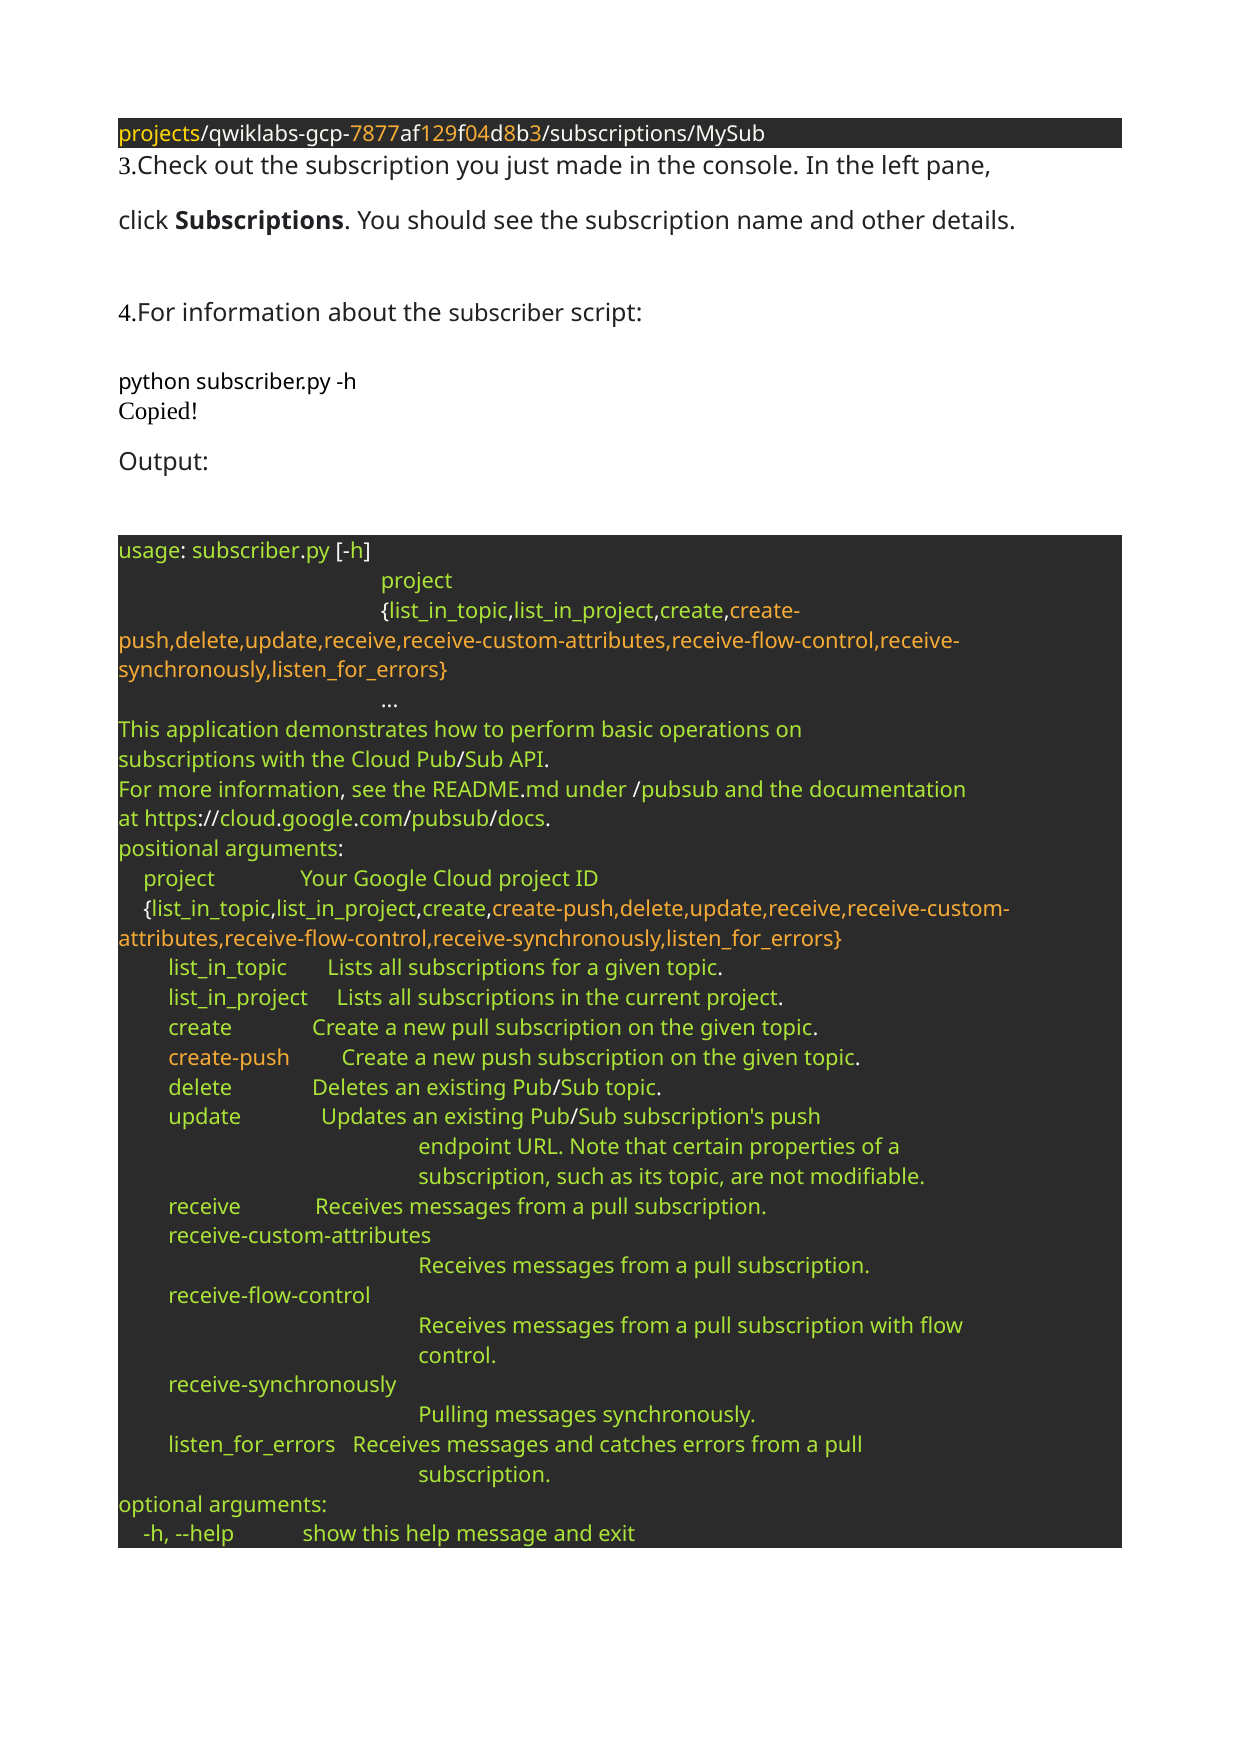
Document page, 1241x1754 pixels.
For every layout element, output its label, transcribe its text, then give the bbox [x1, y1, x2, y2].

text at https://cloud.google.com/pubsub/docs. [118, 803, 1122, 833]
text Pulling messages synchronously. [118, 1399, 1122, 1429]
list Check out the subscription you just made in the console. In the left pane, click Subscriptions. You should see the subscription name and other details. [118, 148, 1122, 236]
text delete Deletes an existing Pub/Sub topic. [118, 1072, 1122, 1101]
text {list_in_topic,list_in_project,create,create-push,delete,update,receive,receive-custom-attributes,receive-flow-control,receive-synchronously,listen_for_errors} [118, 893, 1122, 952]
text subscriptions with the Cloud Pub/Sub API. [118, 744, 1122, 774]
text receive Receives messages from a pull subscription. [118, 1191, 1122, 1221]
text receive-flow-control [118, 1280, 1122, 1310]
text update Updates an existing Pub/Sub subscription's push [118, 1101, 1122, 1131]
text Output: [118, 443, 1122, 477]
text {list_in_topic,list_in_project,create,create-push,delete,update,receive,receive-custom-attributes,receive-flow-control,receive-synchronously,listen_for_errors} [118, 595, 1122, 684]
text Receives messages from a pull subscription with flow [118, 1310, 1122, 1340]
text optional arguments: [118, 1489, 1122, 1518]
text For more information, see the README.md under /pubsub and the documentation [118, 774, 1122, 803]
text ... [118, 684, 1122, 714]
text control. [118, 1340, 1122, 1369]
text usage: subscriber.py [-h] [118, 535, 1122, 565]
text create Create a new pull subscription on the given topic. [118, 1012, 1122, 1042]
text python subscriber.py -h [118, 366, 1122, 396]
text endpoint URL. Note that certain properties of a [118, 1131, 1122, 1161]
text listen_for_errors Receives messages and catches errors from a pull [118, 1429, 1122, 1459]
text Copied! [118, 396, 1109, 424]
text project [118, 565, 1122, 595]
text -h, --help show this help message and exit [118, 1518, 1122, 1548]
text project Your Google Cloud project ID [118, 863, 1122, 893]
text list_in_topic Lists all subscriptions for a given topic. [118, 952, 1122, 982]
text receive-synchronously [118, 1369, 1122, 1399]
text list_in_project Lists all subscriptions in the current project. [118, 982, 1122, 1012]
text subscription. [118, 1459, 1122, 1489]
text create-push Create a new push subscription on the given topic. [118, 1042, 1122, 1072]
text receive-custom-attributes [118, 1221, 1122, 1250]
text projects/qwiklabs-gcp-7877af129f04d8b3/subscriptions/MySub [118, 118, 1122, 148]
text This application demonstrates how to perform basic operations on [118, 714, 1122, 744]
text subscription, such as its topic, are not modifiable. [118, 1161, 1122, 1191]
text positional arguments: [118, 833, 1122, 863]
text Receives messages from a pull subscription. [118, 1250, 1122, 1280]
list For information about the subscriber script: [118, 294, 1122, 328]
